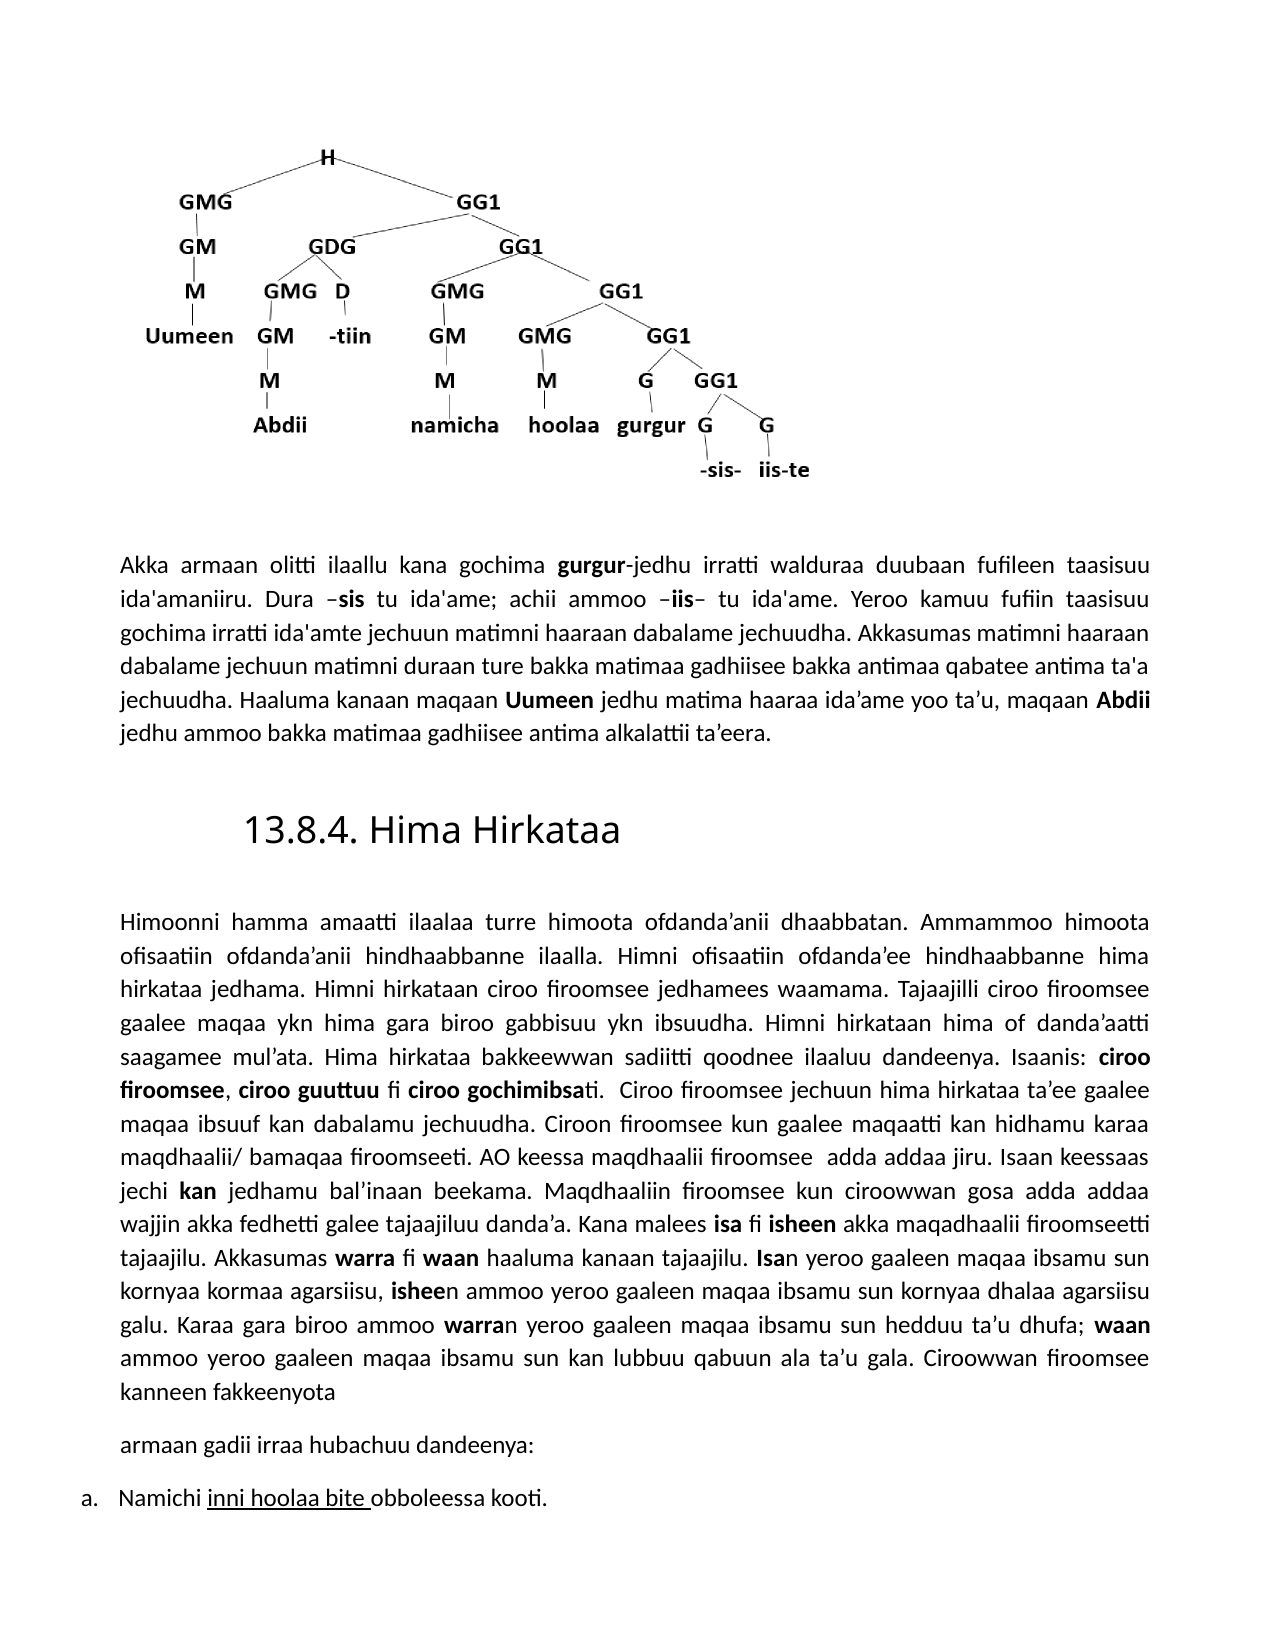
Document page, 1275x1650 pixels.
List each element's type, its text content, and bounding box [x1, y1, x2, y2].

list Namichi inni hoolaa bite obboleessa kooti. [81, 1482, 1151, 1513]
text armaan gadii irraa hubachuu dandeenya: [120, 1429, 1151, 1459]
text Akka armaan olitti ilaallu kana gochima gurgur-jedhu irratti walduraa duubaan fufileen taasisuu ida'amaniiru. Dura –sis tu ida'ame; achii ammoo –iis– tu ida'ame. Yeroo kamuu fufiin taasisuu gochima irratti ida'amte jechuun matimni haaraan dabalame jechuudha. Akkasumas matimni haaraan dabalame jechuun matimni duraan ture bakka matimaa gadhiisee bakka antimaa qabatee antima ta'a jechuudha. Haaluma kanaan maqaan Uumeen jedhu matima haaraa ida’ame yoo ta’u, maqaan Abdii jedhu ammoo bakka matimaa gadhiisee antima alkalattii ta’eera. [120, 550, 1151, 748]
picture [114, 118, 827, 512]
subtitle 13.8.4. Hima Hirkataa [243, 803, 1157, 854]
text Himoonni hamma amaatti ilaalaa turre himoota ofdanda’anii dhaabbatan. Ammammoo himoota ofisaatiin ofdanda’anii hindhaabbanne ilaalla. Himni ofisaatiin ofdanda’ee hindhaabbanne hima hirkataa jedhama. Himni hirkataan ciroo firoomsee jedhamees waamama. Tajaajilli ciroo firoomsee gaalee maqaa ykn hima gara biroo gabbisuu ykn ibsuudha. Himni hirkataan hima of danda’aatti saagamee mul’ata. Hima hirkataa bakkeewwan sadiitti qoodnee ilaaluu dandeenya. Isaanis: ciroo firoomsee, ciroo guuttuu fi ciroo gochimibsati. Ciroo firoomsee jechuun hima hirkataa ta’ee gaalee maqaa ibsuuf kan dabalamu jechuudha. Ciroon firoomsee kun gaalee maqaatti kan hidhamu karaa maqdhaalii/ bamaqaa firoomseeti. AO keessa maqdhaalii firoomsee adda addaa jiru. Isaan keessaas jechi kan jedhamu bal’inaan beekama. Maqdhaaliin firoomsee kun ciroowwan gosa adda addaa wajjin akka fedhetti galee tajaajiluu danda’a. Kana malees isa fi isheen akka maqadhaalii firoomseetti tajaajilu. Akkasumas warra fi waan haaluma kanaan tajaajilu. Isan yeroo gaaleen maqaa ibsamu sun kornyaa kormaa agarsiisu, isheen ammoo yeroo gaaleen maqaa ibsamu sun kornyaa dhalaa agarsiisu galu. Karaa gara biroo ammoo warran yeroo gaaleen maqaa ibsamu sun hedduu ta’u dhufa; waan ammoo yeroo gaaleen maqaa ibsamu sun kan lubbuu qabuun ala ta’u gala. Ciroowwan firoomsee kanneen fakkeenyota [120, 906, 1151, 1407]
